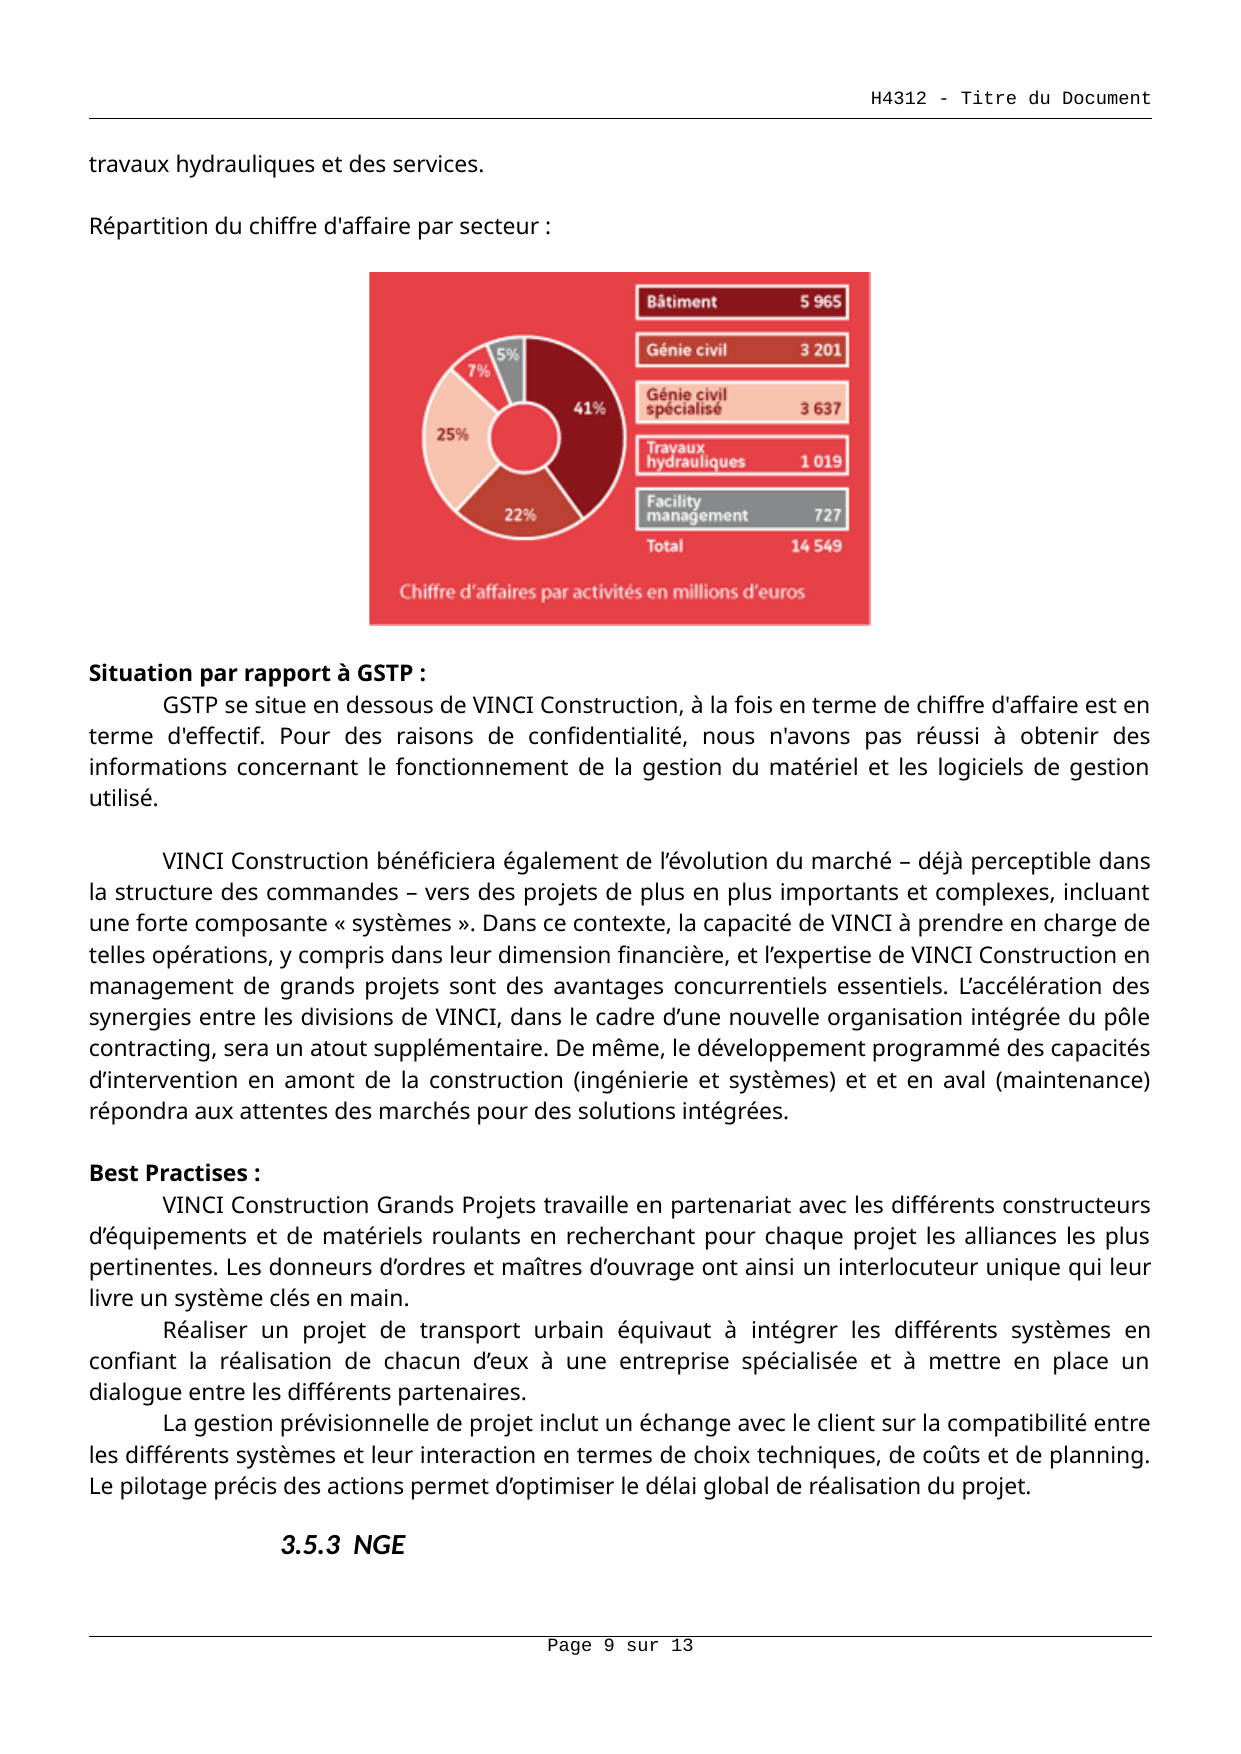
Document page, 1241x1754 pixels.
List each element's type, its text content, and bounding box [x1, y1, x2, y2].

text Répartition du chiffre d'affaire par secteur : [88, 210, 1152, 241]
text VINCI Construction Grands Projets travaille en partenariat avec les différents constructeurs d’équipements et de matériels roulants en recherchant pour chaque projet les alliances les plus pertinentes. Les donneurs d’ordres et maîtres d’ouvrage ont ainsi un interlocuteur unique qui leur livre un système clés en main. [88, 1188, 1152, 1313]
text Best Practises : [88, 1157, 1152, 1188]
text VINCI Construction bénéficiera également de l’évolution du marché – déjà perceptible dans la structure des commandes – vers des projets de plus en plus importants et complexes, incluant une forte composante « systèmes ». Dans ce contexte, la capacité de VINCI à prendre en charge de telles opérations, y compris dans leur dimension financière, et l’expertise de VINCI Construction en management de grands projets sont des avantages concurrentiels essentiels. L’accélération des synergies entre les divisions de VINCI, dans le cadre d’une nouvelle organisation intégrée du pôle contracting, sera un atout supplémentaire. De même, le développement programmé des capacités d’intervention en amont de la construction (ingénierie et systèmes) et et en aval (maintenance) répondra aux attentes des marchés pour des solutions intégrées. [88, 845, 1152, 1126]
text Situation par rapport à GSTP : [88, 657, 1152, 688]
text GSTP se situe en dessous de VINCI Construction, à la fois en terme de chiffre d'affaire est en terme d'effectif. Pour des raisons de confidentialité, nous n'avons pas réussi à obtenir des informations concernant le fonctionnement de la gestion du matériel et les logiciels de gestion utilisé. [88, 688, 1152, 813]
subtitle NGE [280, 1526, 1152, 1562]
picture [369, 272, 871, 626]
text travaux hydrauliques et des services. [88, 147, 1152, 179]
text La gestion prévisionnelle de projet inclut un échange avec le client sur la compatibilité entre les différents systèmes et leur interaction en termes de choix techniques, de coûts et de planning. Le pilotage précis des actions permet d’optimiser le délai global de réalisation du projet. [88, 1407, 1152, 1501]
text Réaliser un projet de transport urbain équivaut à intégrer les différents systèmes en confiant la réalisation de chacun d’eux à une entreprise spécialisée et à mettre en place un dialogue entre les différents partenaires. [88, 1313, 1152, 1407]
